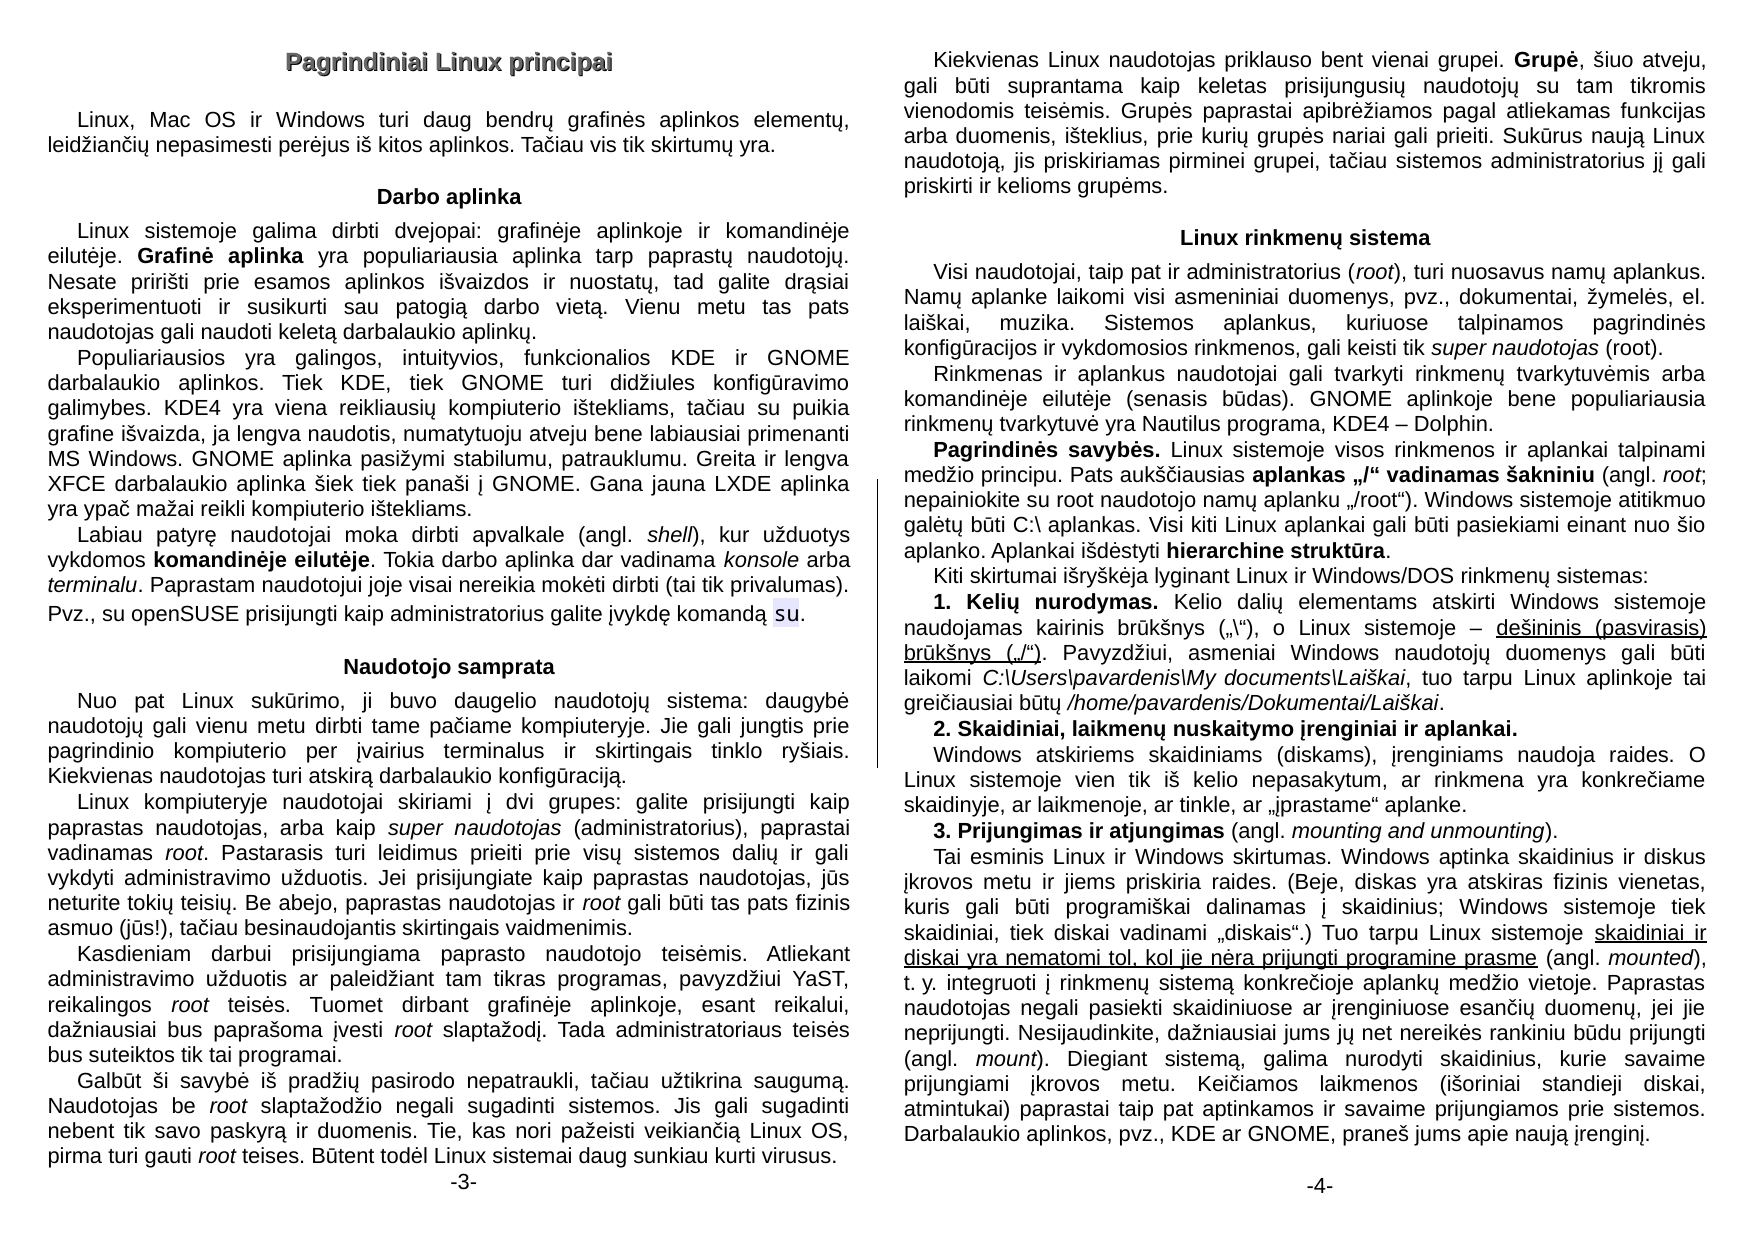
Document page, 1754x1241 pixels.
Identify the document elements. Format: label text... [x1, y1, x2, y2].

text Darbo aplinka [47, 184, 850, 209]
text Pagrindinės savybės. Linux sistemoje visos rinkmenos ir aplankai talpinami medžio principu. Pats aukščiausias aplankas „/“ vadinamas šakniniu (angl. root; nepainiokite su root naudotojo namų aplanku „/root“). Windows sistemoje atitikmuo galėtų būti C:\ aplankas. Visi kiti Linux aplankai gali būti pasiekiami einant nuo šio aplanko. Aplankai išdėstyti hierarchine struktūra. [903, 437, 1707, 563]
text -3- [47, 1169, 850, 1194]
text Linux, Mac OS ir Windows turi daug bendrų grafinės aplinkos elementų, leidžiančių nepasimesti perėjus iš kitos aplinkos. Tačiau vis tik skirtumų yra. [47, 107, 850, 158]
text 1. Kelių nurodymas. Kelio dalių elementams atskirti Windows sistemoje naudojamas kairinis brūkšnys („\“), o Linux sistemoje – dešininis (pasvirasis) brūkšnys („/“). Pavyzdžiui, asmeniai Windows naudotojų duomenys gali būti laikomi C:\Users\pavardenis\My documents\Laiškai, tuo tarpu Linux aplinkoje tai greičiausiai būtų /home/pavardenis/Dokumentai/Laiškai. [903, 589, 1707, 715]
text 3. Prijungimas ir atjungimas (angl. mounting and unmounting). [903, 818, 1707, 843]
text Naudotojo samprata [47, 654, 850, 679]
text Nuo pat Linux sukūrimo, ji buvo daugelio naudotojų sistema: daugybė naudotojų gali vienu metu dirbti tame pačiame kompiuteryje. Jie gali jungtis prie pagrindinio kompiuterio per įvairius terminalus ir skirtingais tinklo ryšiais. Kiekvienas naudotojas turi atskirą darbalaukio konfigūraciją. [47, 688, 850, 789]
text Linux sistemoje galima dirbti dvejopai: grafinėje aplinkoje ir komandinėje eilutėje. Grafinė aplinka yra populiariausia aplinka tarp paprastų naudotojų. Nesate pririšti prie esamos aplinkos išvaizdos ir nuostatų, tad galite drąsiai eksperimentuoti ir susikurti sau patogią darbo vietą. Vienu metu tas pats naudotojas gali naudoti keletą darbalaukio aplinkų. [47, 218, 850, 344]
text Tai esminis Linux ir Windows skirtumas. Windows aptinka skaidinius ir diskus įkrovos metu ir jiems priskiria raides. (Beje, diskas yra atskiras fizinis vienetas, kuris gali būti programiškai dalinamas į skaidinius; Windows sistemoje tiek skaidiniai, tiek diskai vadinami „diskais“.) Tuo tarpu Linux sistemoje skaidiniai ir diskai yra nematomi tol, kol jie nėra prijungti programine prasme (angl. mounted), t. y. integruoti į rinkmenų sistemą konkrečioje aplankų medžio vietoje. Paprastas naudotojas negali pasiekti skaidiniuose ar įrenginiuose esančių duomenų, jei jie neprijungti. Nesijaudinkite, dažniausiai jums jų net nereikės rankiniu būdu prijungti (angl. mount). Diegiant sistemą, galima nurodyti skaidinius, kurie savaime prijungiami įkrovos metu. Keičiamos laikmenos (išoriniai standieji diskai, atmintukai) paprastai taip pat aptinkamos ir savaime prijungiamos prie sistemos. Darbalaukio aplinkos, pvz., KDE ar GNOME, praneš jums apie naują įrenginį. [903, 844, 1707, 1146]
text Kasdieniam darbui prisijungiama paprasto naudotojo teisėmis. Atliekant administravimo užduotis ar paleidžiant tam tikras programas, pavyzdžiui YaST, reikalingos root teisės. Tuomet dirbant grafinėje aplinkoje, esant reikalui, dažniausiai bus paprašoma įvesti root slaptažodį. Tada administratoriaus teisės bus suteiktos tik tai programai. [47, 941, 850, 1067]
text Rinkmenas ir aplankus naudotojai gali tvarkyti rinkmenų tvarkytuvėmis arba komandinėje eilutėje (senasis būdas). GNOME aplinkoje bene populiariausia rinkmenų tvarkytuvė yra Nautilus programa, KDE4 – Dolphin. [903, 361, 1707, 436]
text Kiekvienas Linux naudotojas priklauso bent vienai grupei. Grupė, šiuo atveju, gali būti suprantama kaip keletas prisijungusių naudotojų su tam tikromis vienodomis teisėmis. Grupės paprastai apibrėžiamos pagal atliekamas funkcijas arba duomenis, išteklius, prie kurių grupės nariai gali prieiti. Sukūrus naują Linux naudotoją, jis priskiriamas pirminei grupei, tačiau sistemos administratorius jį gali priskirti ir kelioms grupėms. [903, 47, 1707, 198]
text 2. Skaidiniai, laikmenų nuskaitymo įrenginiai ir aplankai. [903, 716, 1707, 741]
subtitle Pagrindiniai Linux principai [47, 47, 850, 76]
text Galbūt ši savybė iš pradžių pasirodo nepatraukli, tačiau užtikrina saugumą. Naudotojas be root slaptažodžio negali sugadinti sistemos. Jis gali sugadinti nebent tik savo paskyrą ir duomenis. Tie, kas nori pažeisti veikiančią Linux OS, pirma turi gauti root teises. Būtent todėl Linux sistemai daug sunkiau kurti virusus. [47, 1068, 850, 1169]
text Linux rinkmenų sistema [903, 225, 1707, 250]
text Linux kompiuteryje naudotojai skiriami į dvi grupes: galite prisijungti kaip paprastas naudotojas, arba kaip super naudotojas (administratorius), paprastai vadinamas root. Pastarasis turi leidimus prieiti prie visų sistemos dalių ir gali vykdyti administravimo užduotis. Jei prisijungiate kaip paprastas naudotojas, jūs neturite tokių teisių. Be abejo, paprastas naudotojas ir root gali būti tas pats fizinis asmuo (jūs!), tačiau besinaudojantis skirtingais vaidmenimis. [47, 789, 850, 941]
text Visi naudotojai, taip pat ir administratorius (root), turi nuosavus namų aplankus. Namų aplanke laikomi visi asmeniniai duomenys, pvz., dokumentai, žymelės, el. laiškai, muzika. Sistemos aplankus, kuriuose talpinamos pagrindinės konfigūracijos ir vykdomosios rinkmenos, gali keisti tik super naudotojas (root). [903, 259, 1707, 360]
text Kiti skirtumai išryškėja lyginant Linux ir Windows/DOS rinkmenų sistemas: [903, 563, 1707, 589]
text Windows atskiriems skaidiniams (diskams), įrenginiams naudoja raides. O Linux sistemoje vien tik iš kelio nepasakytum, ar rinkmena yra konkrečiame skaidinyje, ar laikmenoje, ar tinkle, ar „įprastame“ aplanke. [903, 742, 1707, 817]
text -4- [903, 1173, 1707, 1198]
text Populiariausios yra galingos, intuityvios, funkcionalios KDE ir GNOME darbalaukio aplinkos. Tiek KDE, tiek GNOME turi didžiules konfigūravimo galimybes. KDE4 yra viena reikliausių kompiuterio ištekliams, tačiau su puikia grafine išvaizda, ja lengva naudotis, numatytuoju atveju bene labiausiai primenanti MS Windows. GNOME aplinka pasižymi stabilumu, patrauklumu. Greita ir lengva XFCE darbalaukio aplinka šiek tiek panaši į GNOME. Gana jauna LXDE aplinka yra ypač mažai reikli kompiuterio ištekliams. [47, 345, 850, 521]
text Labiau patyrę naudotojai moka dirbti apvalkale (angl. shell), kur užduotys vykdomos komandinėje eilutėje. Tokia darbo aplinka dar vadinama konsole arba terminalu. Paprastam naudotojui joje visai nereikia mokėti dirbti (tai tik privalumas). Pvz., su openSUSE prisijungti kaip administratorius galite įvykdę komandą su. [47, 522, 850, 627]
